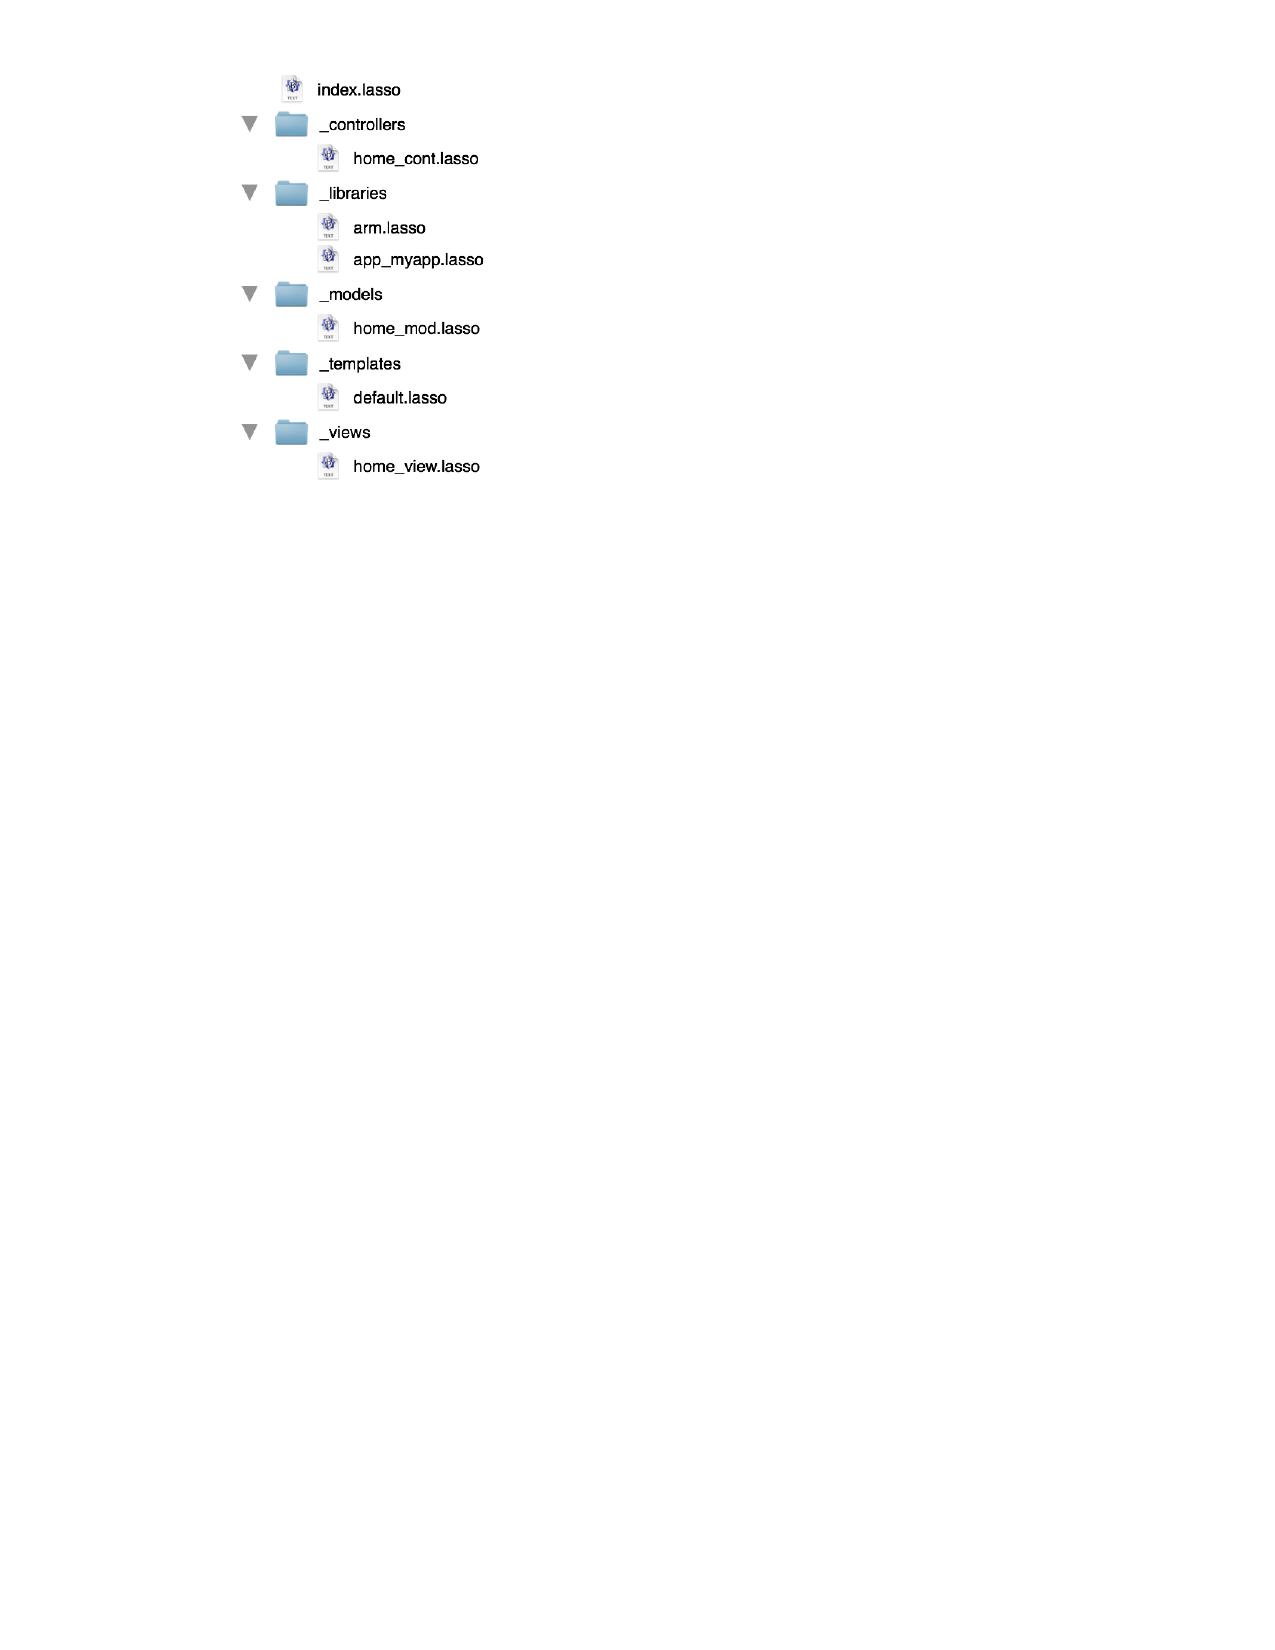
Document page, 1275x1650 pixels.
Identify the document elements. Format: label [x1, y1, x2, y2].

picture [241, 75, 484, 480]
